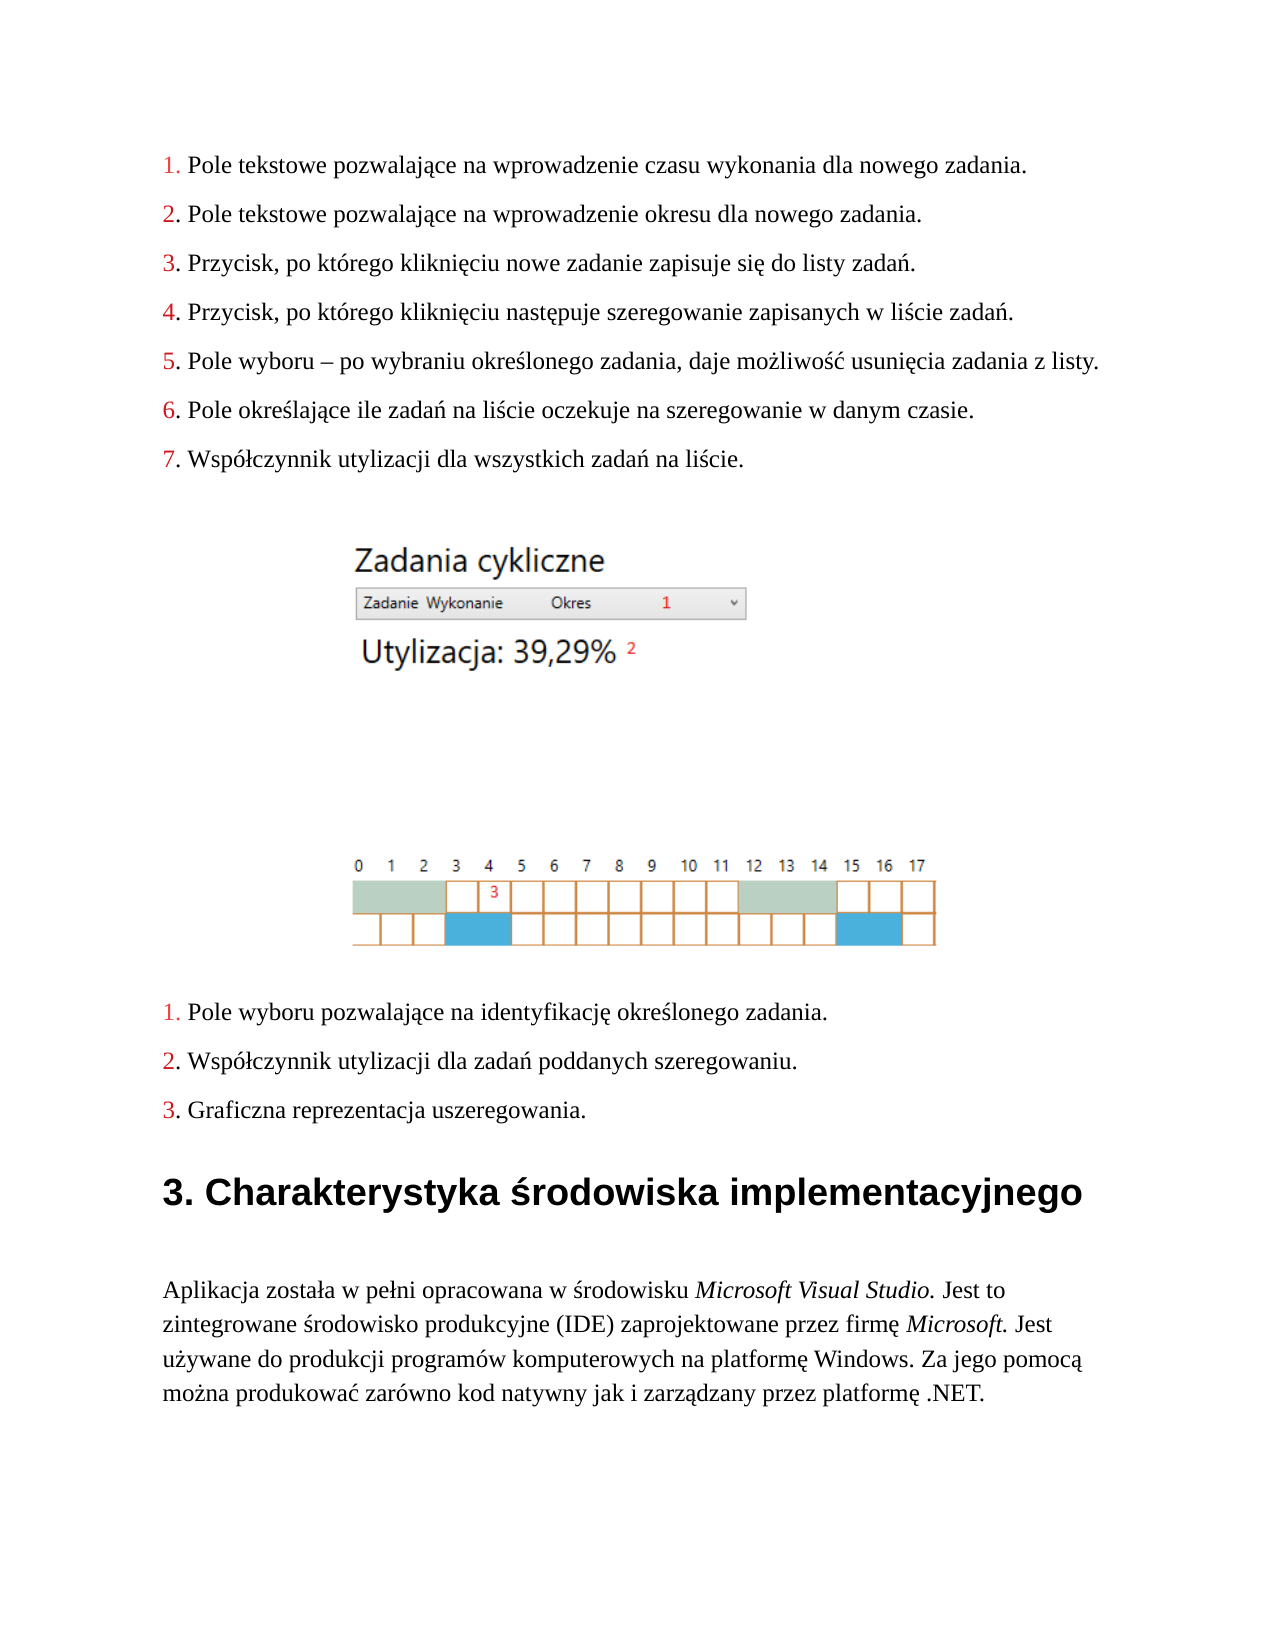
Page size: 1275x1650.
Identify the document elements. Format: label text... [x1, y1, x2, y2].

text 7. Współczynnik utylizacji dla wszystkich zadań na liście. [162, 444, 1127, 473]
text 4. Przycisk, po którego kliknięciu następuje szeregowanie zapisanych w liście zadań. [162, 297, 1127, 326]
text Aplikacja została w pełni opracowana w środowisku Microsoft Visual Studio. Jest to zintegrowane środowisko produkcyjne (IDE) zaprojektowane przez firmę Microsoft. Jest używane do produkcji programów komputerowych na platformę Windows. Za jego pomocą można produkować zarówno kod natywny jak i zarządzany przez platformę .NET. [162, 1275, 1127, 1407]
text 3. Graficzna reprezentacja uszeregowania. [162, 1095, 1127, 1124]
picture [352, 542, 937, 955]
text 5. Pole wyboru – po wybraniu określonego zadania, daje możliwość usunięcia zadania z listy. [162, 346, 1127, 375]
text 1. Pole tekstowe pozwalające na wprowadzenie czasu wykonania dla nowego zadania. [162, 150, 1127, 179]
text 1. Pole wyboru pozwalające na identyfikację określonego zadania. [162, 997, 1127, 1026]
text 2. Pole tekstowe pozwalające na wprowadzenie okresu dla nowego zadania. [162, 199, 1127, 228]
text 2. Współczynnik utylizacji dla zadań poddanych szeregowaniu. [162, 1046, 1127, 1075]
subtitle 3. Charakterystyka środowiska implementacyjnego [162, 1169, 1127, 1213]
text 3. Przycisk, po którego kliknięciu nowe zadanie zapisuje się do listy zadań. [162, 248, 1127, 277]
text 6. Pole określające ile zadań na liście oczekuje na szeregowanie w danym czasie. [162, 395, 1127, 424]
